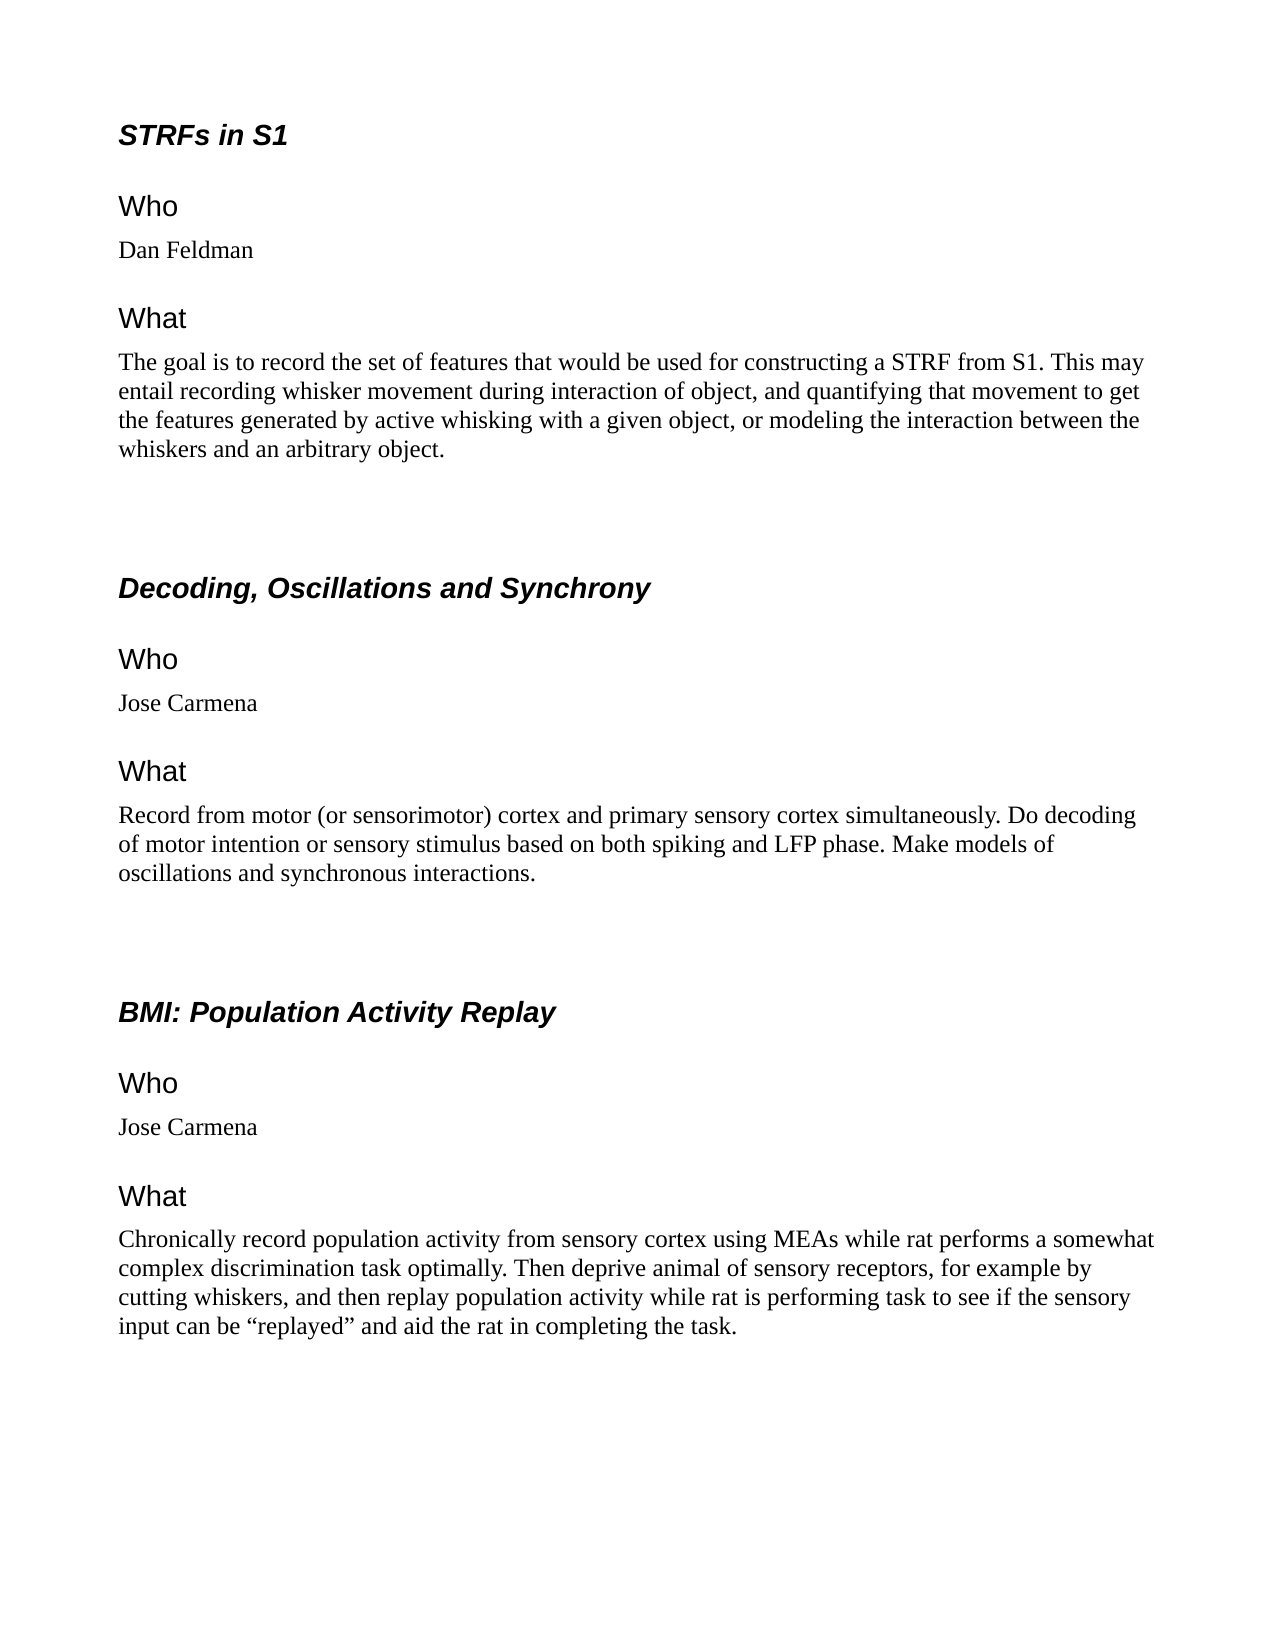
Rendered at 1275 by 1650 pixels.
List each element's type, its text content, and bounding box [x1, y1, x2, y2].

subtitle Who [118, 1066, 1157, 1100]
text Jose Carmena [118, 688, 1157, 717]
subtitle Decoding, Oscillations and Synchrony [118, 571, 1157, 604]
subtitle BMI: Population Activity Replay [118, 995, 1157, 1029]
subtitle Who [118, 642, 1157, 676]
text Dan Feldman [118, 235, 1157, 264]
subtitle What [118, 301, 1157, 335]
subtitle STRFs in S1 [118, 118, 1157, 152]
text Jose Carmena [118, 1112, 1157, 1141]
subtitle What [118, 1178, 1157, 1212]
text Record from motor (or sensorimotor) cortex and primary sensory cortex simultaneously. Do decoding of motor intention or sensory stimulus based on both spiking and LFP phase. Make models of oscillations and synchronous interactions. [118, 800, 1157, 887]
text The goal is to record the set of features that would be used for constructing a STRF from S1. This may entail recording whisker movement during interaction of object, and quantifying that movement to get the features generated by active whisking with a given object, or modeling the interaction between the whiskers and an arbitrary object. [118, 347, 1157, 462]
subtitle What [118, 754, 1157, 788]
subtitle Who [118, 189, 1157, 223]
text Chronically record population activity from sensory cortex using MEAs while rat performs a somewhat complex discrimination task optimally. Then deprive animal of sensory receptors, for example by cutting whiskers, and then replay population activity while rat is performing task to see if the sensory input can be “replayed” and aid the rat in completing the task. [118, 1224, 1157, 1339]
